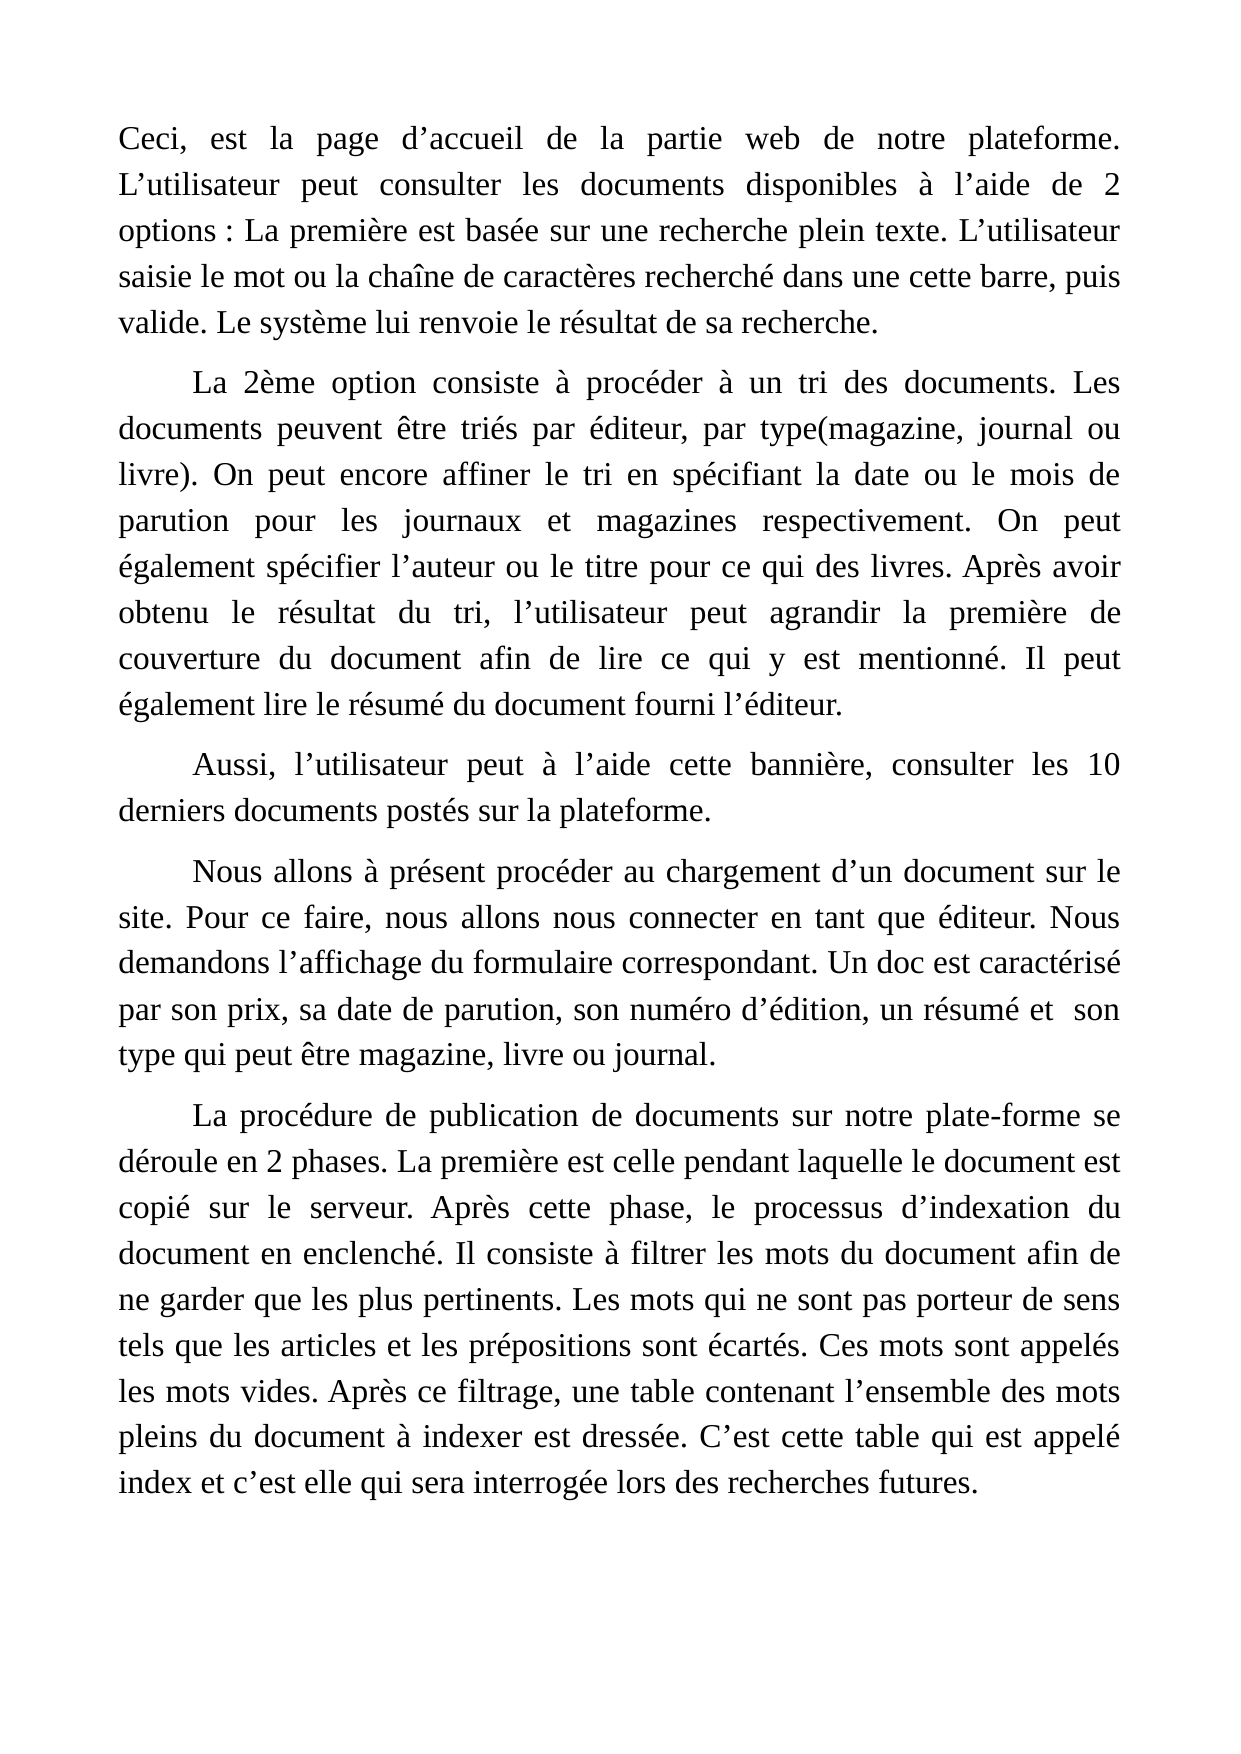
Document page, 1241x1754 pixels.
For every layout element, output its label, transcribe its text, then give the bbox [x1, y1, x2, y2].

text La 2ème option consiste à procéder à un tri des documents. Les documents peuvent être triés par éditeur, par type(magazine, journal ou livre). On peut encore affiner le tri en spécifiant la date ou le mois de parution pour les journaux et magazines respectivement. On peut également spécifier l’auteur ou le titre pour ce qui des livres. Après avoir obtenu le résultat du tri, l’utilisateur peut agrandir la première de couverture du document afin de lire ce qui y est mentionné. Il peut également lire le résumé du document fourni l’éditeur. [118, 362, 1122, 722]
text Nous allons à présent procéder au chargement d’un document sur le site. Pour ce faire, nous allons nous connecter en tant que éditeur. Nous demandons l’affichage du formulaire correspondant. Un doc est caractérisé par son prix, sa date de parution, son numéro d’édition, un résumé et son type qui peut être magazine, livre ou journal. [118, 851, 1122, 1073]
text Aussi, l’utilisateur peut à l’aide cette bannière, consulter les 10 derniers documents postés sur la plateforme. [118, 744, 1122, 829]
text Ceci, est la page d’accueil de la partie web de notre plateforme. L’utilisateur peut consulter les documents disponibles à l’aide de 2 options : La première est basée sur une recherche plein texte. L’utilisateur saisie le mot ou la chaîne de caractères recherché dans une cette barre, puis valide. Le système lui renvoie le résultat de sa recherche. [118, 118, 1122, 340]
text La procédure de publication de documents sur notre plate-forme se déroule en 2 phases. La première est celle pendant laquelle le document est copié sur le serveur. Après cette phase, le processus d’indexation du document en enclenché. Il consiste à filtrer les mots du document afin de ne garder que les plus pertinents. Les mots qui ne sont pas porteur de sens tels que les articles et les prépositions sont écartés. Ces mots sont appelés les mots vides. Après ce filtrage, une table contenant l’ensemble des mots pleins du document à indexer est dressée. C’est cette table qui est appelé index et c’est elle qui sera interrogée lors des recherches futures. [118, 1095, 1122, 1501]
